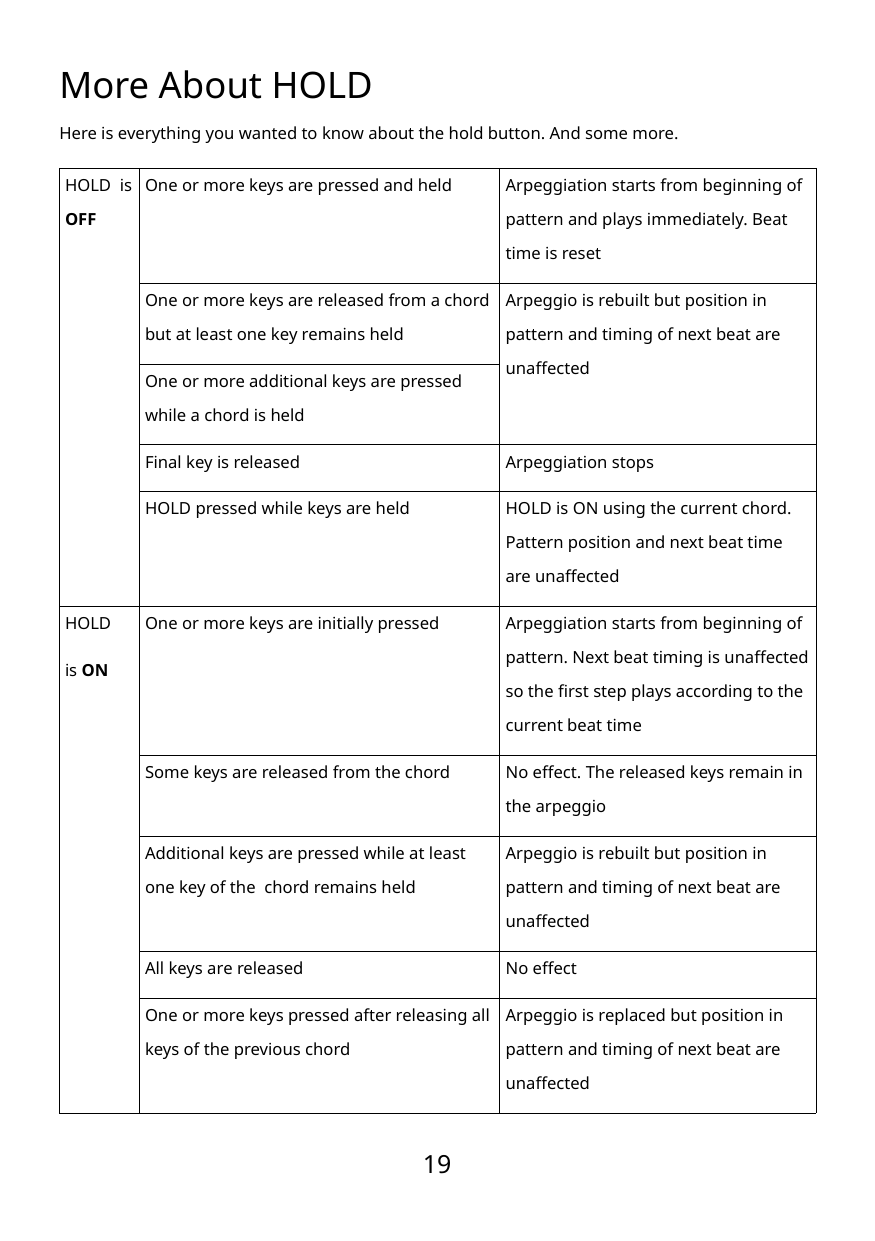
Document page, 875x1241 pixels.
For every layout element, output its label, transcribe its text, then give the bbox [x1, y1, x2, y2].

table_cell HOLD pressed while keys are held [140, 492, 499, 606]
table_cell One or more keys are released from a chord but at least one key remains held [140, 284, 499, 363]
table_cell Arpeggiation stops [500, 445, 816, 491]
table_cell No effect. The released keys remain in the arpeggio [500, 756, 816, 836]
table_cell Arpeggio is rebuilt but position in pattern and timing of next beat are unaffected [500, 284, 816, 444]
text Here is everything you wanted to know about the hold button. And some more. [59, 121, 815, 144]
table_header HOLD is OFF [60, 169, 139, 606]
subtitle More About HOLD [59, 59, 815, 109]
table_cell Additional keys are pressed while at least one key of the chord remains held [140, 837, 499, 951]
table_header Arpeggiation starts from beginning of pattern and plays immediately. Beat time is reset [500, 169, 816, 283]
table_header One or more keys are pressed and held [140, 169, 499, 283]
table_cell Final key is released [140, 445, 499, 491]
table_cell Some keys are released from the chord [140, 756, 499, 836]
table_cell One or more keys are initially pressed [140, 607, 499, 755]
table_cell All keys are released [140, 952, 499, 997]
table_cell One or more keys pressed after releasing all keys of the previous chord [140, 999, 499, 1112]
table_cell HOLD is ON using the current chord. Pattern position and next beat time are unaffected [500, 492, 816, 606]
table_cell No effect [500, 952, 816, 997]
table_cell HOLD is ON [60, 607, 139, 1112]
table_cell Arpeggio is replaced but position in pattern and timing of next beat are unaffected [500, 999, 816, 1112]
table_cell Arpeggiation starts from beginning of pattern. Next beat timing is unaffected so the first step plays according to the current beat time [500, 607, 816, 755]
table_cell One or more additional keys are pressed while a chord is held [140, 365, 499, 444]
table_cell Arpeggio is rebuilt but position in pattern and timing of next beat are unaffected [500, 837, 816, 951]
